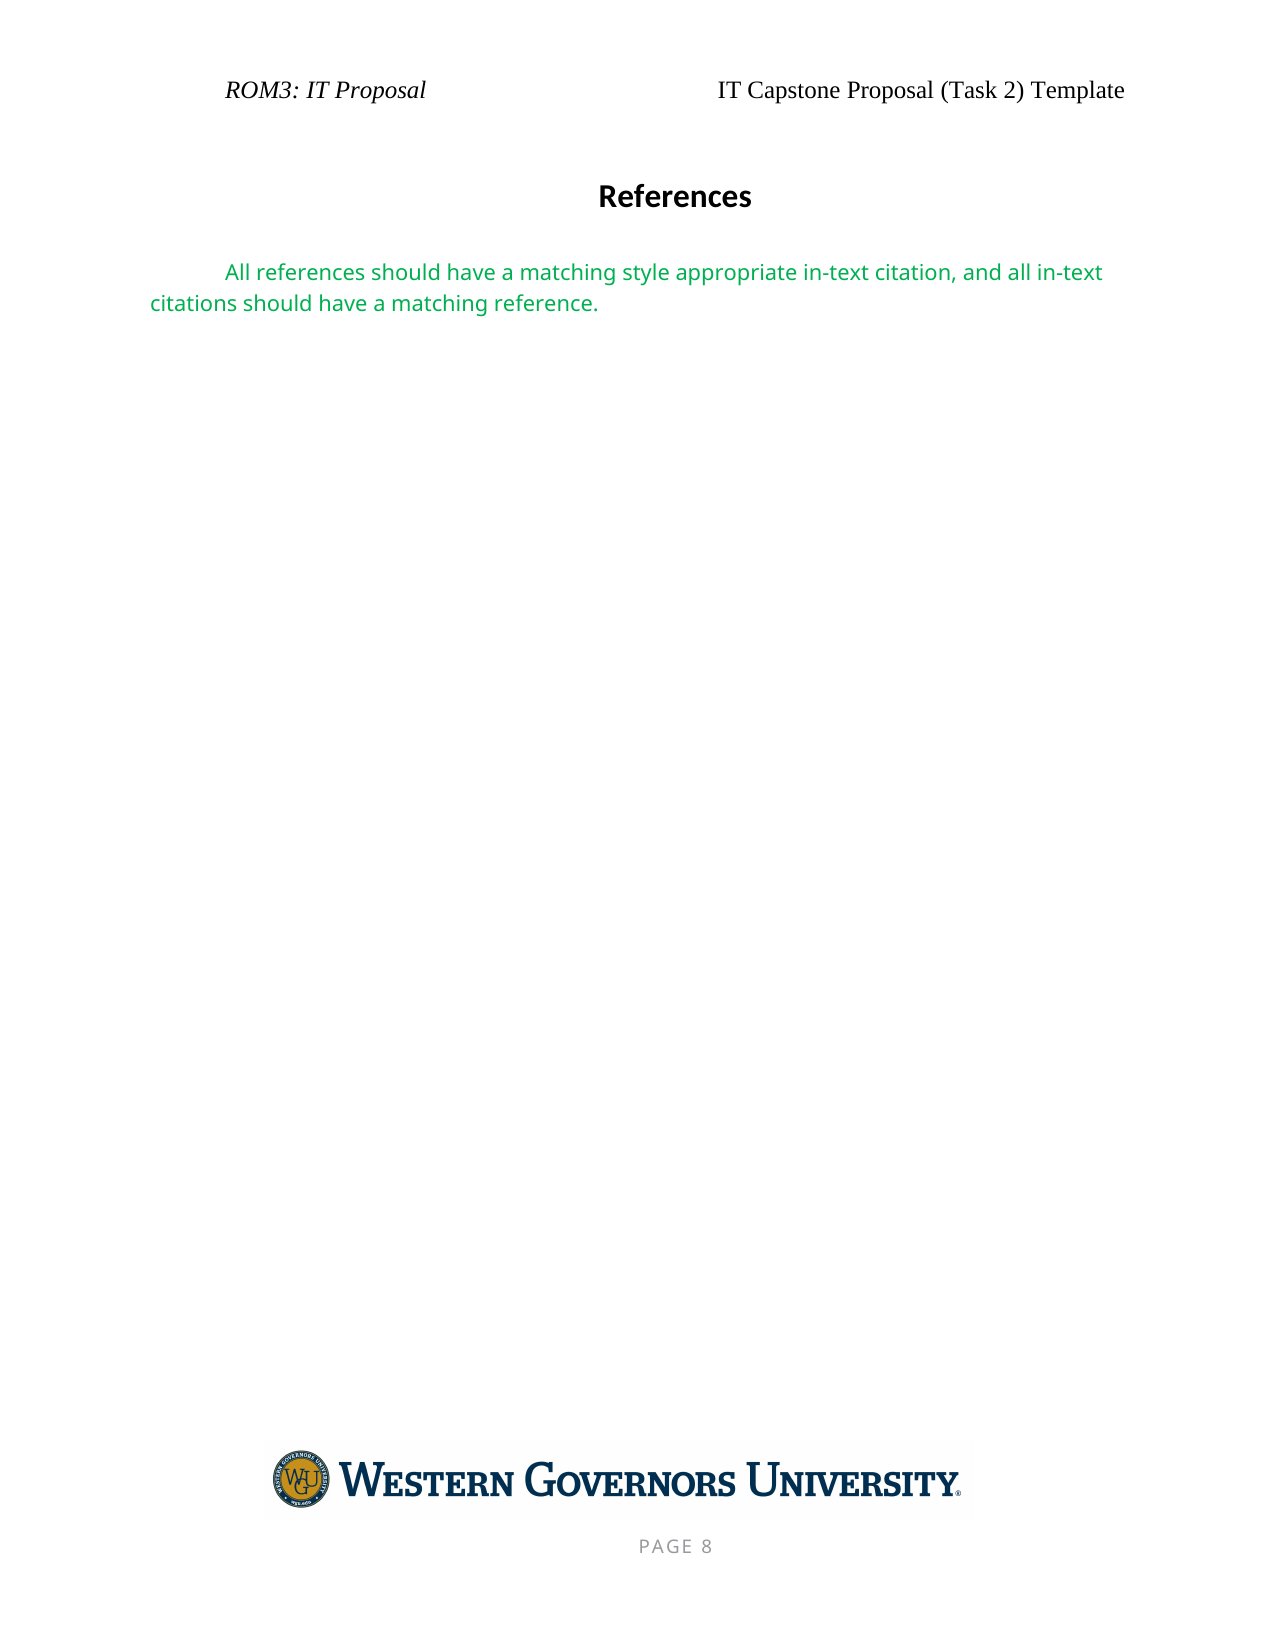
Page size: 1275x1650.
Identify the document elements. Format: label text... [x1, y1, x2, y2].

text All references should have a matching style appropriate in-text citation, and all in-text citations should have a matching reference. [150, 256, 1125, 318]
subtitle References [150, 175, 1125, 216]
